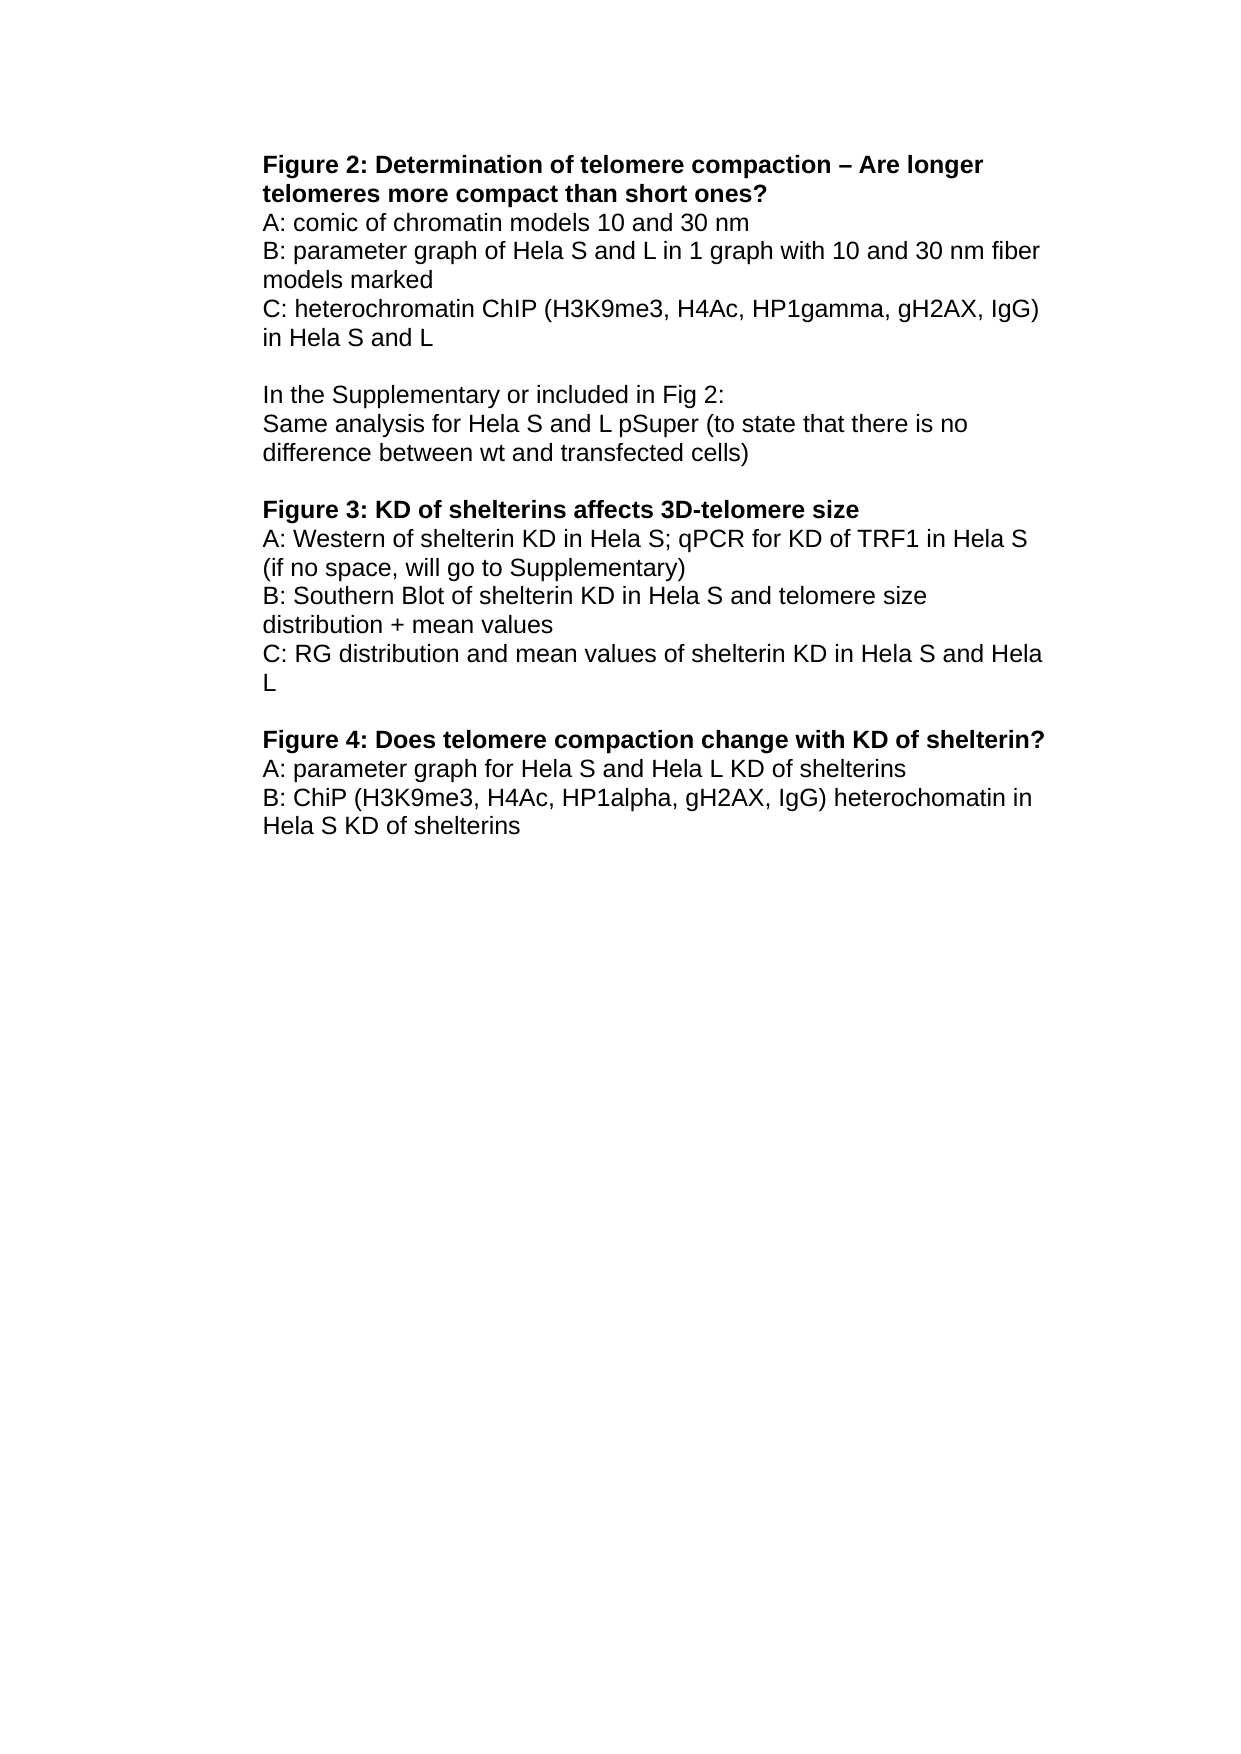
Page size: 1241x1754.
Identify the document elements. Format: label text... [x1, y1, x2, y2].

list C: heterochromatin ChIP (H3K9me3, H4Ac, HP1gamma, gH2AX, IgG) in Hela S and L [262, 294, 1053, 351]
list B: Southern Blot of shelterin KD in Hela S and telomere size distribution + mean values [262, 581, 1053, 639]
list Figure 3: KD of shelterins affects 3D-telomere size [262, 495, 1053, 524]
list A: parameter graph for Hela S and Hela L KD of shelterins [262, 754, 1053, 782]
list B: ChiP (H3K9me3, H4Ac, HP1alpha, gH2AX, IgG) heterochomatin in Hela S KD of shelterins [262, 782, 1053, 840]
list Figure 2: Determination of telomere compaction – Are longer telomeres more compact than short ones? [262, 150, 1053, 207]
list B: parameter graph of Hela S and L in 1 graph with 10 and 30 nm fiber models marked [262, 236, 1053, 294]
list Same analysis for Hela S and L pSuper (to state that there is no difference between wt and transfected cells) [262, 409, 1053, 466]
list Figure 4: Does telomere compaction change with KD of shelterin? [262, 725, 1053, 754]
list C: RG distribution and mean values of shelterin KD in Hela S and Hela L [262, 639, 1053, 696]
list A: Western of shelterin KD in Hela S; qPCR for KD of TRF1 in Hela S (if no space, will go to Supplementary) [262, 524, 1053, 581]
list In the Supplementary or included in Fig 2: [262, 380, 1053, 409]
list A: comic of chromatin models 10 and 30 nm [262, 207, 1053, 236]
